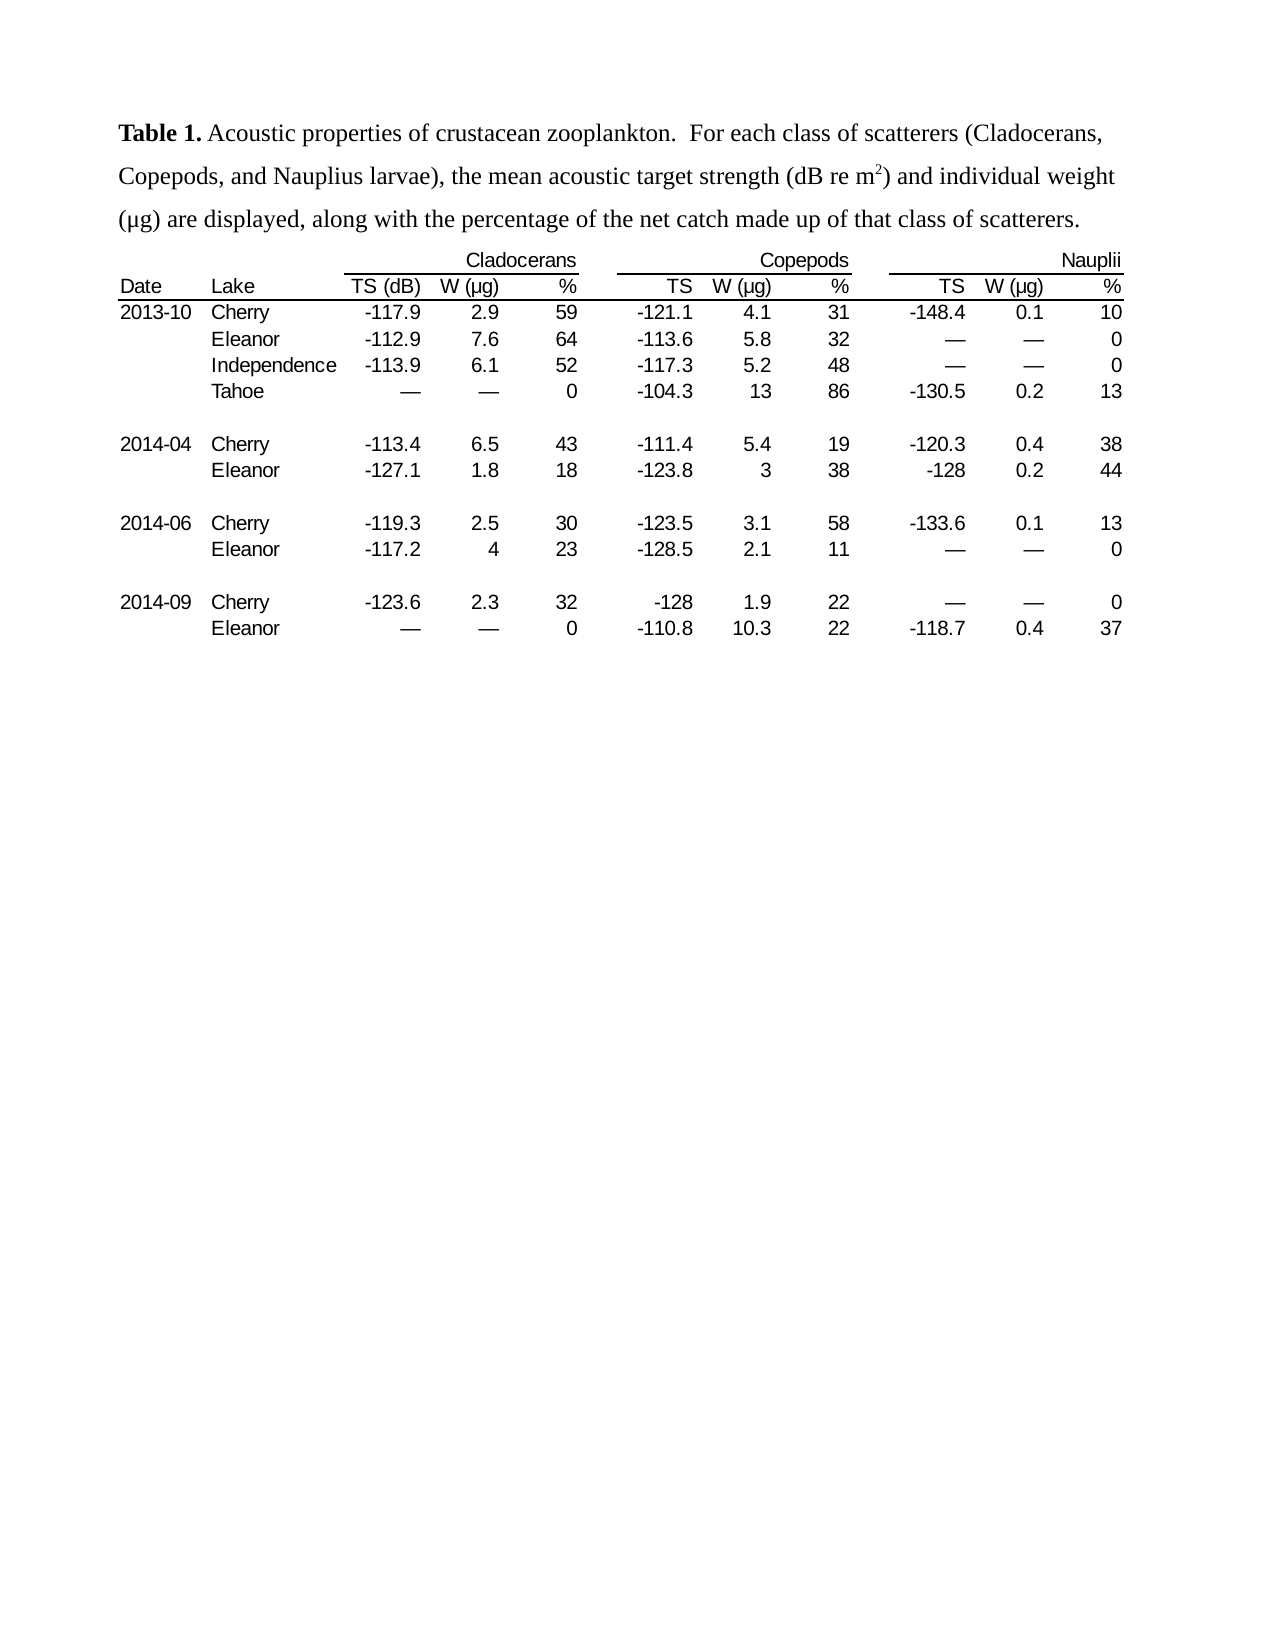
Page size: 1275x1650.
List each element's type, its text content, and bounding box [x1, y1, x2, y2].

text Table 1. Acoustic properties of crustacean zooplankton. For each class of scatterers (Cladocerans, Copepods, and Nauplius larvae), the mean acoustic target strength (dB re m2) and individual weight (μg) are displayed, along with the percentage of the net catch made up of that class of scatterers. [118, 118, 1157, 233]
